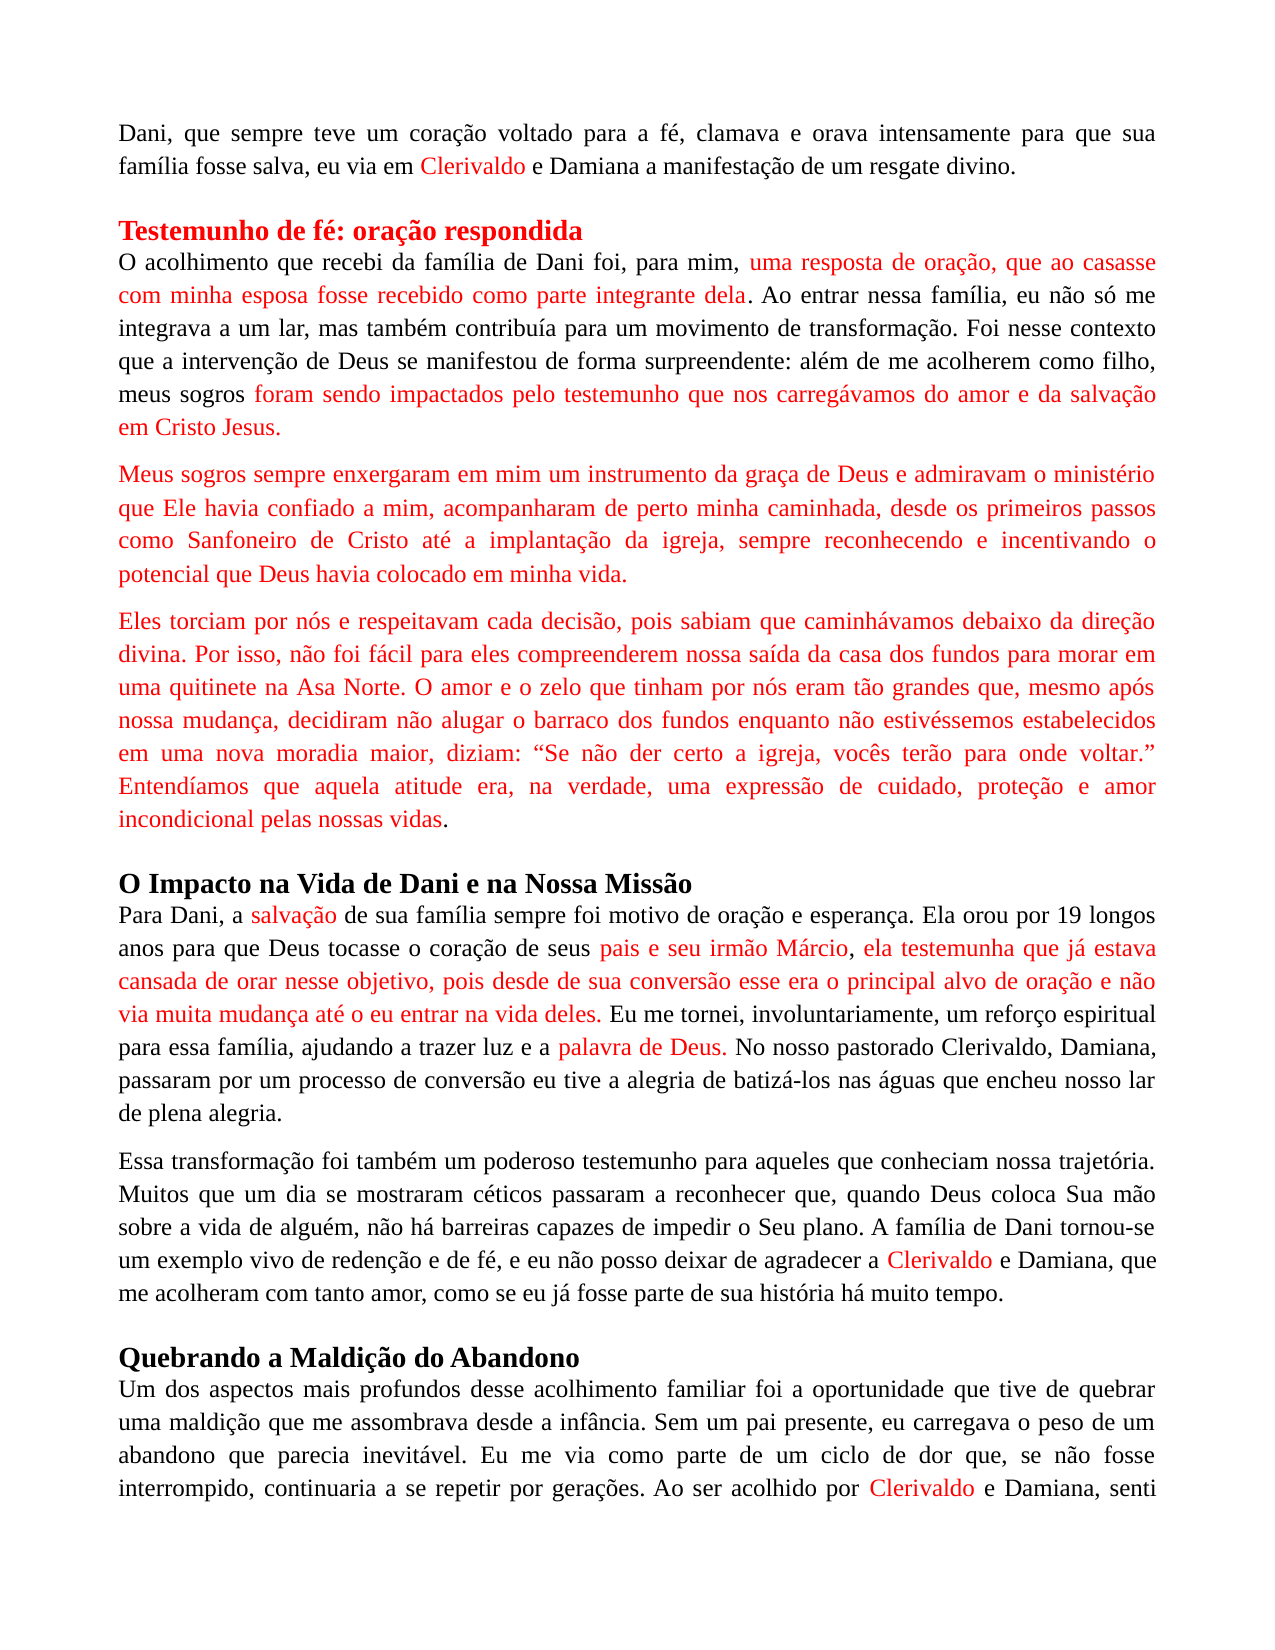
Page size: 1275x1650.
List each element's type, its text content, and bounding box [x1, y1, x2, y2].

subtitle Quebrando a Maldição do Abandono [118, 1340, 1157, 1374]
text Para Dani, a salvação de sua família sempre foi motivo de oração e esperança. Ela orou por 19 longos anos para que Deus tocasse o coração de seus pais e seu irmão Márcio, ela testemunha que já estava cansada de orar nesse objetivo, pois desde de sua conversão esse era o principal alvo de oração e não via muita mudança até o eu entrar na vida deles. Eu me tornei, involuntariamente, um reforço espiritual para essa família, ajudando a trazer luz e a palavra de Deus. No nosso pastorado Clerivaldo, Damiana, passaram por um processo de conversão eu tive a alegria de batizá-los nas águas que encheu nosso lar de plena alegria. [118, 900, 1157, 1127]
text Um dos aspectos mais profundos desse acolhimento familiar foi a oportunidade que tive de quebrar uma maldição que me assombrava desde a infância. Sem um pai presente, eu carregava o peso de um abandono que parecia inevitável. Eu me via como parte de um ciclo de dor que, se não fosse interrompido, continuaria a se repetir por gerações. Ao ser acolhido por Clerivaldo e Damiana, senti [118, 1374, 1157, 1501]
subtitle Testemunho de fé: oração respondida [118, 213, 1157, 247]
subtitle O Impacto na Vida de Dani e na Nossa Missão [118, 867, 1157, 900]
text Meus sogros sempre enxergaram em mim um instrumento da graça de Deus e admiravam o ministério que Ele havia confiado a mim, acompanharam de perto minha caminhada, desde os primeiros passos como Sanfoneiro de Cristo até a implantação da igreja, sempre reconhecendo e incentivando o potencial que Deus havia colocado em minha vida. [118, 459, 1157, 587]
text Dani, que sempre teve um coração voltado para a fé, clamava e orava intensamente para que sua família fosse salva, eu via em Clerivaldo e Damiana a manifestação de um resgate divino. [118, 118, 1157, 180]
text Eles torciam por nós e respeitavam cada decisão, pois sabiam que caminhávamos debaixo da direção divina. Por isso, não foi fácil para eles compreenderem nossa saída da casa dos fundos para morar em uma quitinete na Asa Norte. O amor e o zelo que tinham por nós eram tão grandes que, mesmo após nossa mudança, decidiram não alugar o barraco dos fundos enquanto não estivéssemos estabelecidos em uma nova moradia maior, diziam: “Se não der certo a igreja, vocês terão para onde voltar.” Entendíamos que aquela atitude era, na verdade, uma expressão de cuidado, proteção e amor incondicional pelas nossas vidas. [118, 606, 1157, 833]
text O acolhimento que recebi da família de Dani foi, para mim, uma resposta de oração, que ao casasse com minha esposa fosse recebido como parte integrante dela. Ao entrar nessa família, eu não só me integrava a um lar, mas também contribuía para um movimento de transformação. Foi nesse contexto que a intervenção de Deus se manifestou de forma surpreendente: além de me acolherem como filho, meus sogros foram sendo impactados pelo testemunho que nos carregávamos do amor e da salvação em Cristo Jesus. [118, 247, 1157, 441]
text Essa transformação foi também um poderoso testemunho para aqueles que conheciam nossa trajetória. Muitos que um dia se mostraram céticos passaram a reconhecer que, quando Deus coloca Sua mão sobre a vida de alguém, não há barreiras capazes de impedir o Seu plano. A família de Dani tornou-se um exemplo vivo de redenção e de fé, e eu não posso deixar de agradecer a Clerivaldo e Damiana, que me acolheram com tanto amor, como se eu já fosse parte de sua história há muito tempo. [118, 1146, 1157, 1307]
